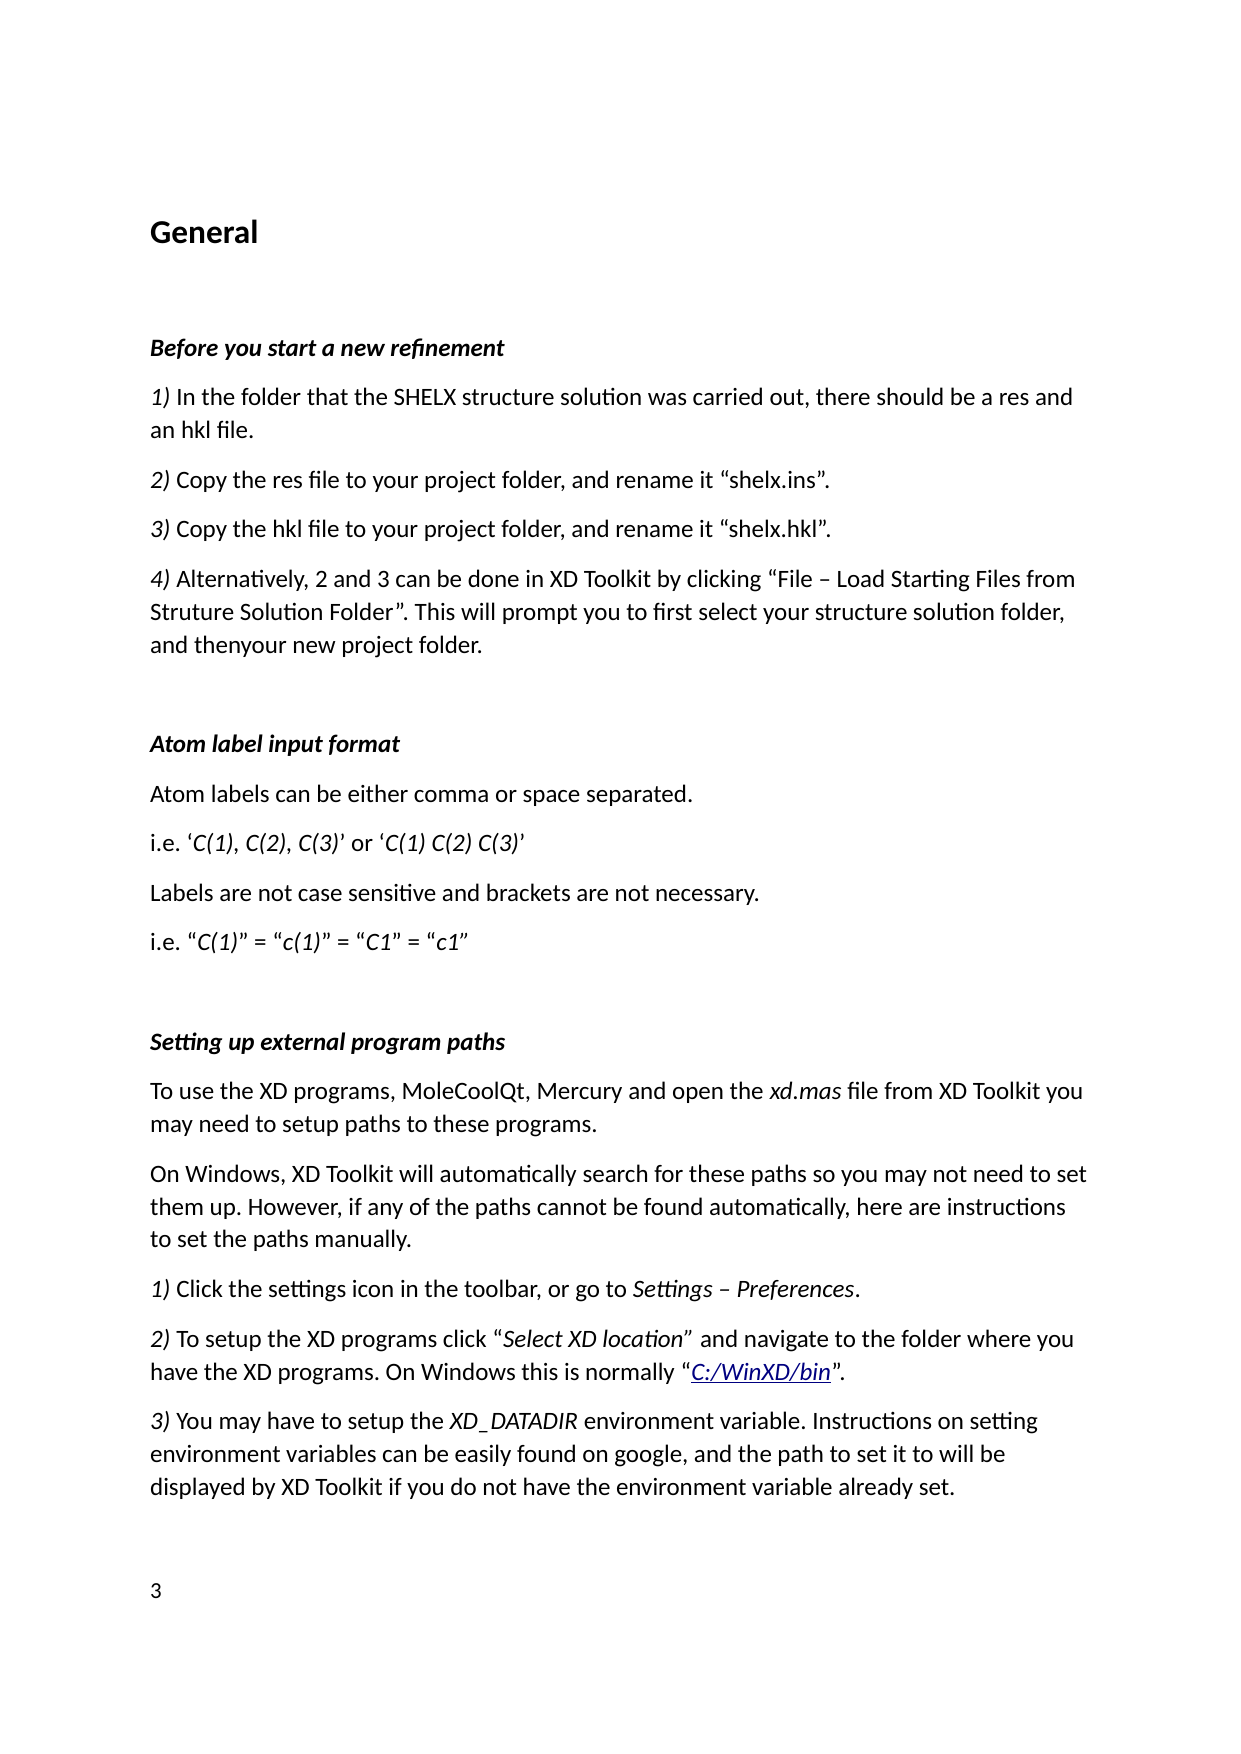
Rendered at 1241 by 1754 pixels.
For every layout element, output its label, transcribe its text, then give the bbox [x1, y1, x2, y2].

text Setting up external program paths [150, 1026, 1090, 1056]
text 3) You may have to setup the XD_DATADIR environment variable. Instructions on setting environment variables can be easily found on google, and the path to set it to will be displayed by XD Toolkit if you do not have the environment variable already set. [150, 1405, 1090, 1502]
text 4) Alternatively, 2 and 3 can be done in XD Toolkit by clicking “File – Load Starting Files from Struture Solution Folder”. This will prompt you to first select your structure solution folder, and thenyour new project folder. [150, 563, 1090, 659]
text Labels are not case sensitive and brackets are not necessary. [150, 877, 1090, 907]
text i.e. ‘C(1), C(2), C(3)’ or ‘C(1) C(2) C(3)’ [150, 827, 1090, 858]
text 2) Copy the res file to your project folder, and rename it “shelx.ins”. [150, 464, 1090, 494]
text General [150, 211, 1090, 251]
text 2) To setup the XD programs click “Select XD location” and navigate to the folder where you have the XD programs. On Windows this is normally “C:/WinXD/bin”. [150, 1323, 1090, 1386]
text 3) Copy the hkl file to your project folder, and rename it “shelx.hkl”. [150, 513, 1090, 544]
text Atom labels can be either comma or space separated. [150, 778, 1090, 808]
text Atom label input format [150, 728, 1090, 759]
text To use the XD programs, MoleCoolQt, Mercury and open the xd.mas file from XD Toolkit you may need to setup paths to these programs. [150, 1075, 1090, 1139]
text 1) Click the settings icon in the toolbar, or go to Settings – Preferences. [150, 1273, 1090, 1304]
text Before you start a new refinement [150, 332, 1090, 362]
text On Windows, XD Toolkit will automatically search for these paths so you may not need to set them up. However, if any of the paths cannot be found automatically, here are instructions to set the paths manually. [150, 1158, 1090, 1254]
text i.e. “C(1)” = “c(1)” = “C1” = “c1” [150, 926, 1090, 957]
text 1) In the folder that the SHELX structure solution was carried out, there should be a res and an hkl file. [150, 381, 1090, 445]
